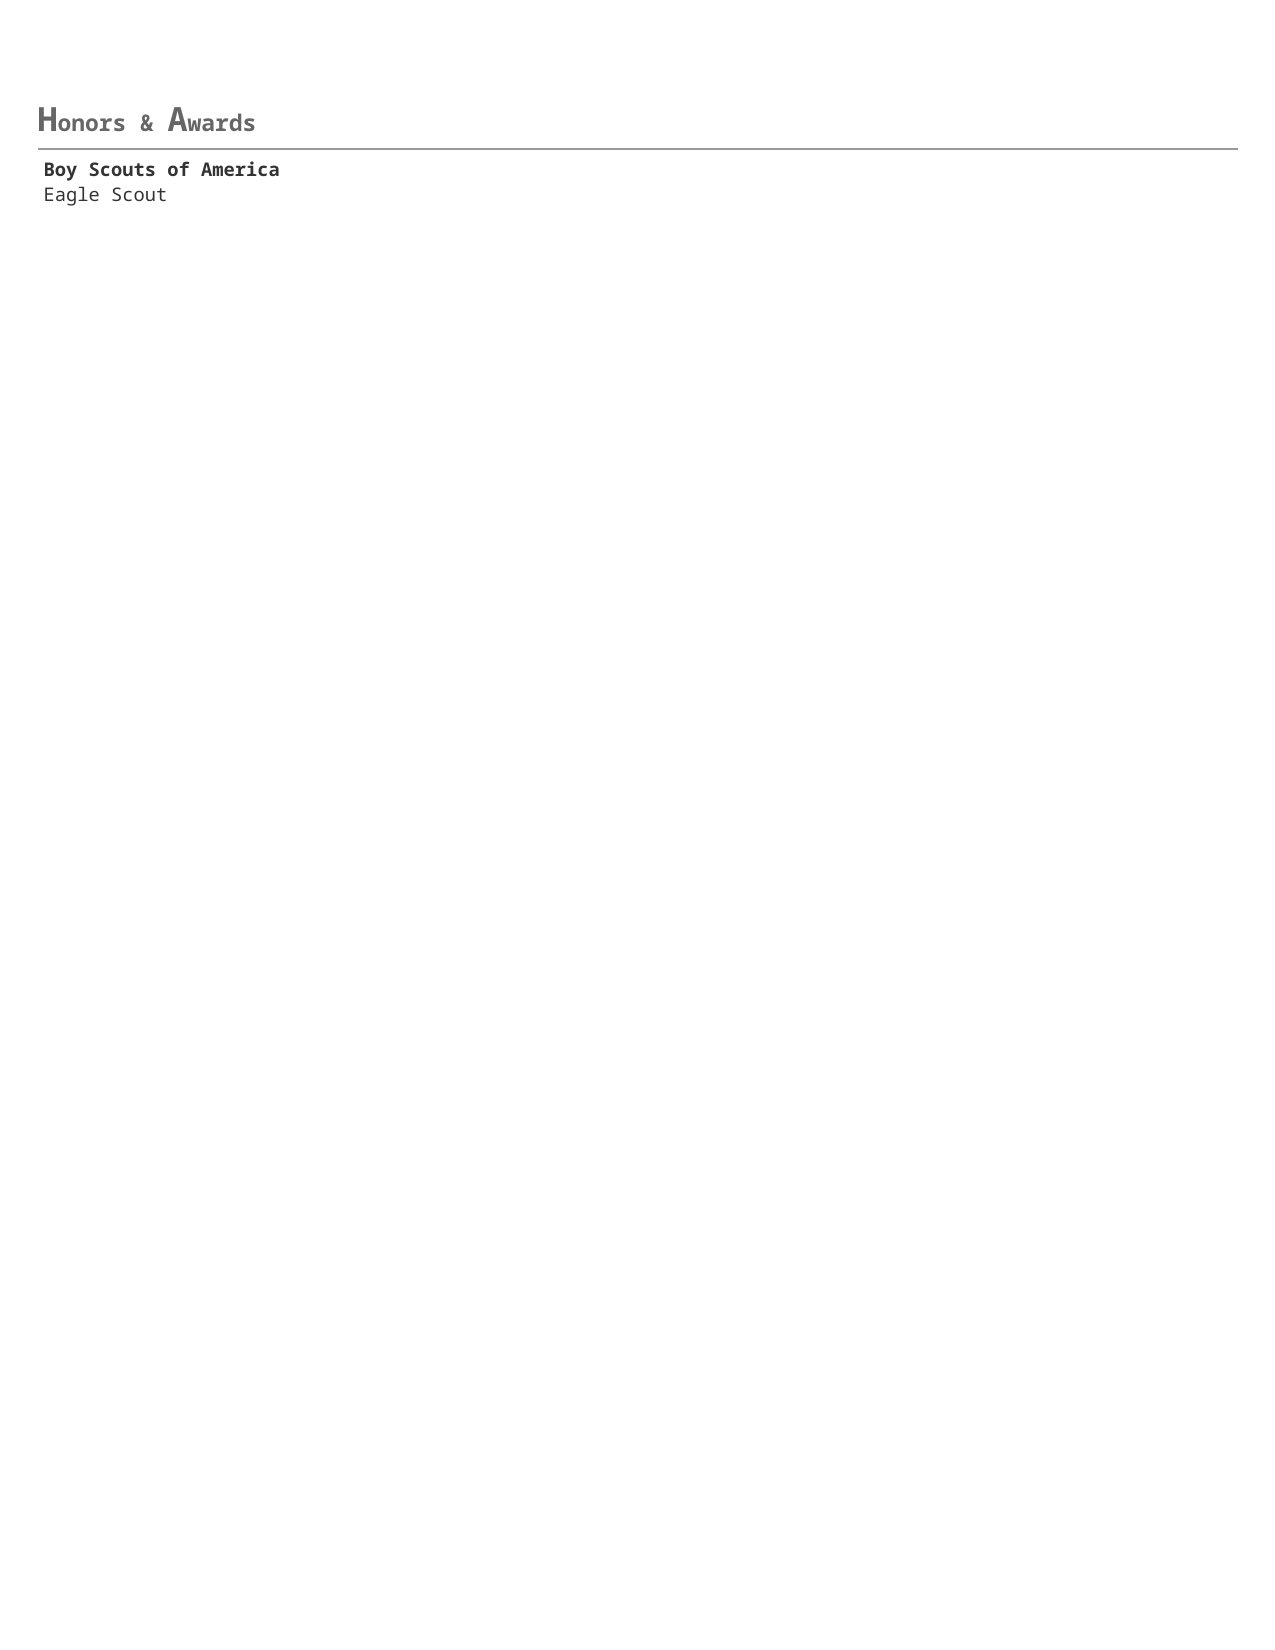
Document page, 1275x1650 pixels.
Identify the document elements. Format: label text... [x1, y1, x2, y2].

table_header Boy Scouts of America Eagle Scout [38, 150, 637, 213]
table_header [638, 150, 1237, 213]
text Honors & Awards [37, 96, 1237, 142]
